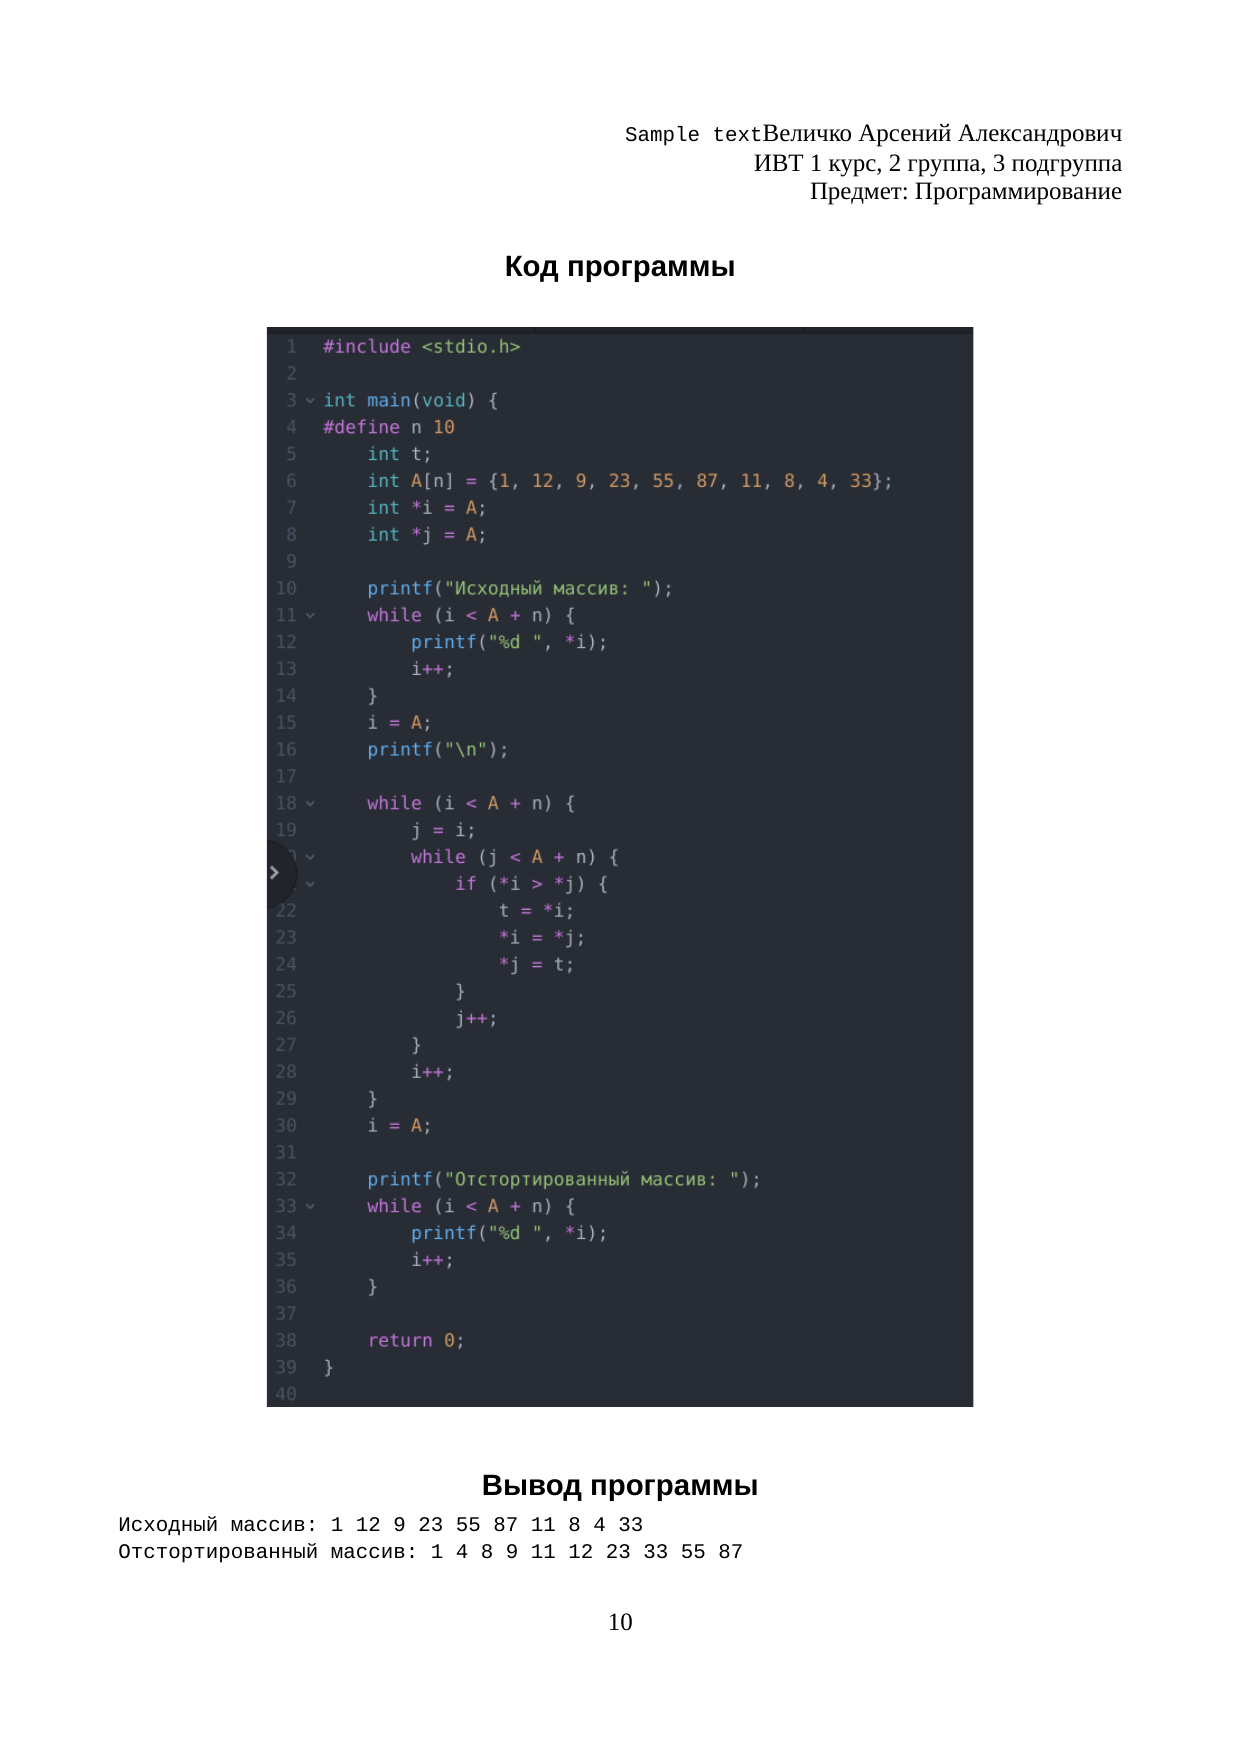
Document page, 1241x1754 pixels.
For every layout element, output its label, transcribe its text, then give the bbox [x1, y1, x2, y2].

text Исходный массив: 1 12 9 23 55 87 11 8 4 33 [118, 1514, 1122, 1537]
text Отстортированный массив: 1 4 8 9 11 12 23 33 55 87 [118, 1541, 1122, 1564]
subtitle Код программы [118, 249, 1122, 283]
subtitle Вывод программы [118, 1467, 1122, 1501]
picture [266, 327, 974, 1407]
